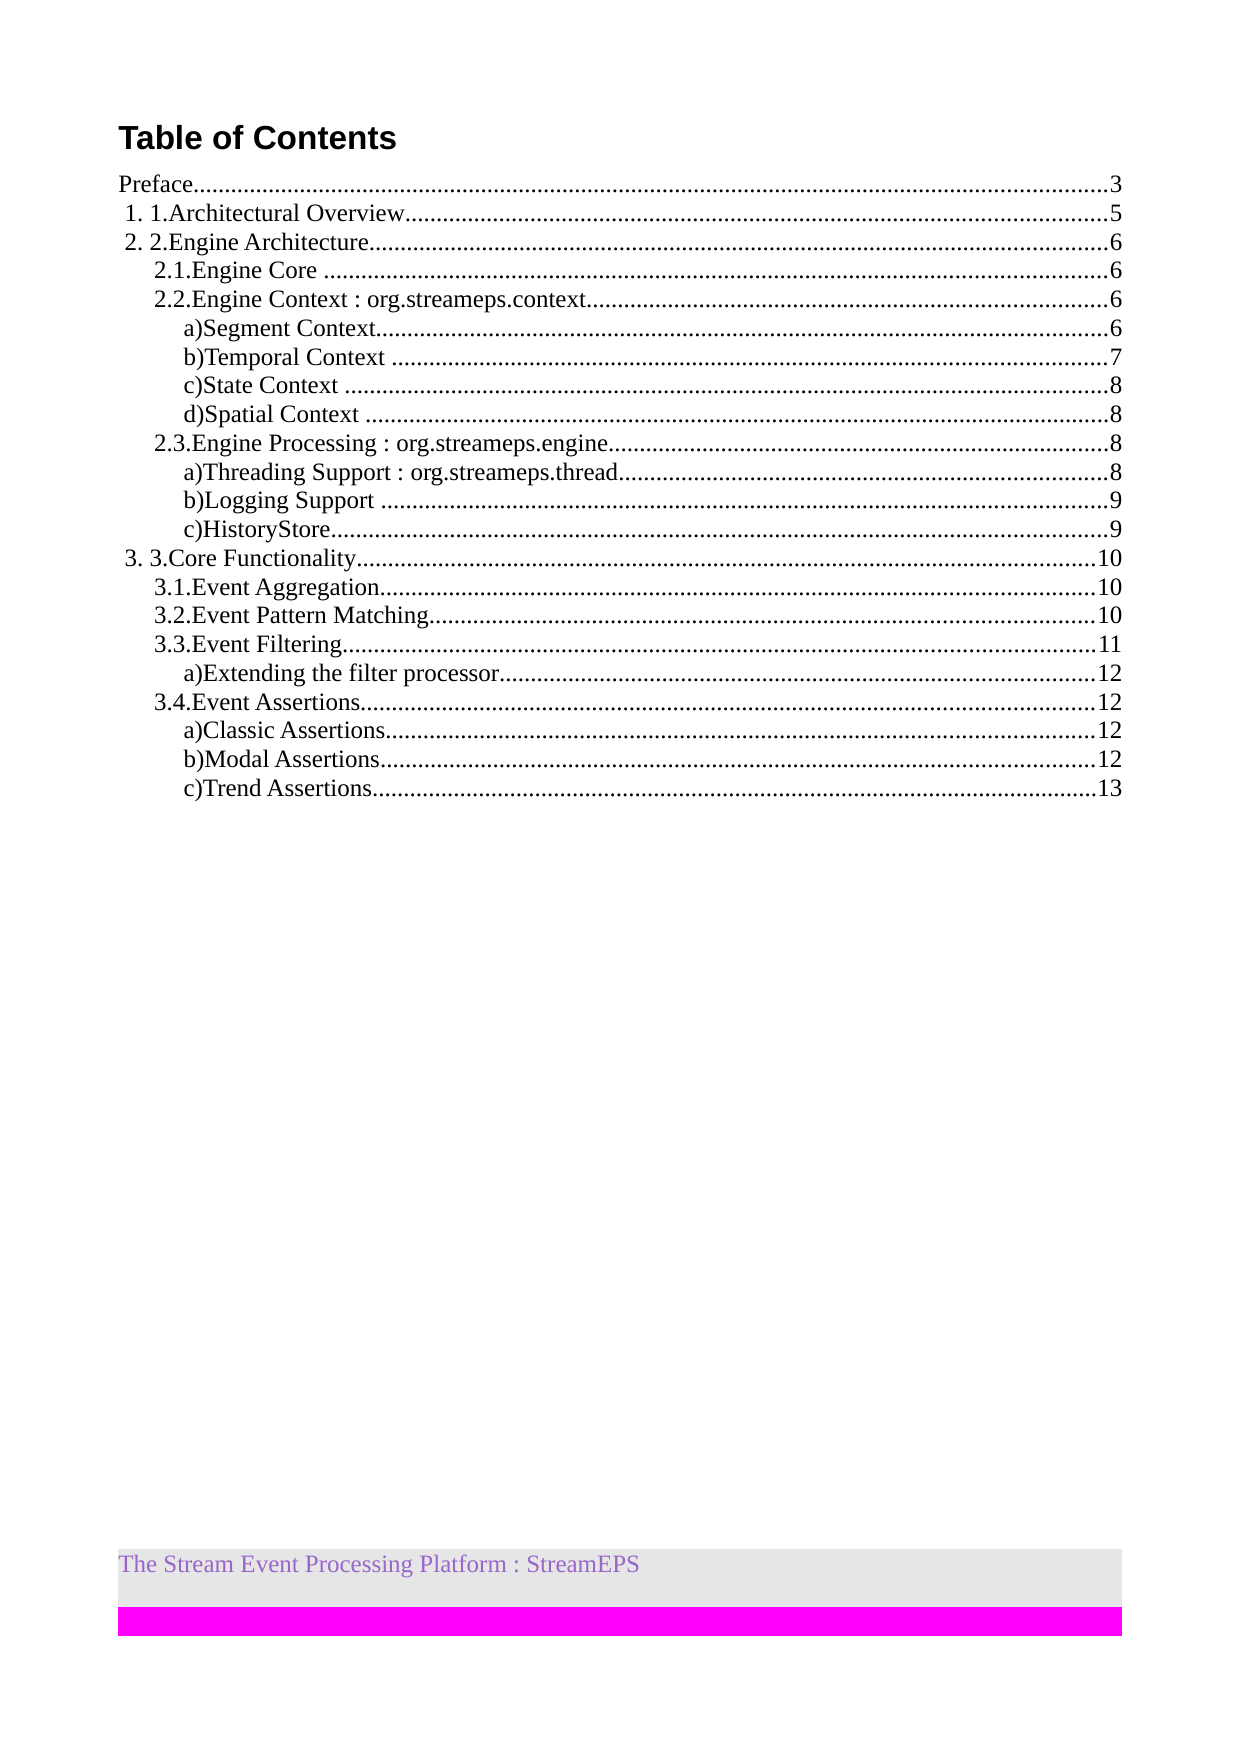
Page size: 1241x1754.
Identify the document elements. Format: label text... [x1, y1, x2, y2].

text 3.1.Event Aggregation 10 [148, 572, 1122, 600]
text b)Temporal Context 7 [177, 342, 1122, 370]
subtitle Table of Contents [118, 118, 1122, 157]
text a)Threading Support : org.streameps.thread 8 [177, 457, 1122, 485]
text d)Spatial Context 8 [177, 399, 1122, 428]
text a)Extending the filter processor 12 [177, 658, 1122, 687]
text 3.3.Event Filtering 11 [148, 629, 1122, 658]
text 1. 1.Architectural Overview 5 [118, 198, 1122, 227]
text 2. 2.Engine Architecture 6 [118, 227, 1122, 255]
text 2.2.Engine Context : org.streameps.context 6 [148, 284, 1122, 313]
text b)Logging Support 9 [177, 485, 1122, 514]
text 2.1.Engine Core 6 [148, 255, 1122, 284]
text b)Modal Assertions 12 [177, 744, 1122, 773]
text 3.2.Event Pattern Matching 10 [148, 600, 1122, 629]
text a)Segment Context 6 [177, 313, 1122, 342]
text a)Classic Assertions 12 [177, 715, 1122, 744]
text Preface 3 [118, 169, 1122, 198]
text 3. 3.Core Functionality 10 [118, 543, 1122, 572]
text 3.4.Event Assertions 12 [148, 687, 1122, 715]
text c)Trend Assertions 13 [177, 773, 1122, 802]
text 2.3.Engine Processing : org.streameps.engine 8 [148, 428, 1122, 457]
text c)HistoryStore 9 [177, 514, 1122, 543]
text c)State Context 8 [177, 370, 1122, 399]
